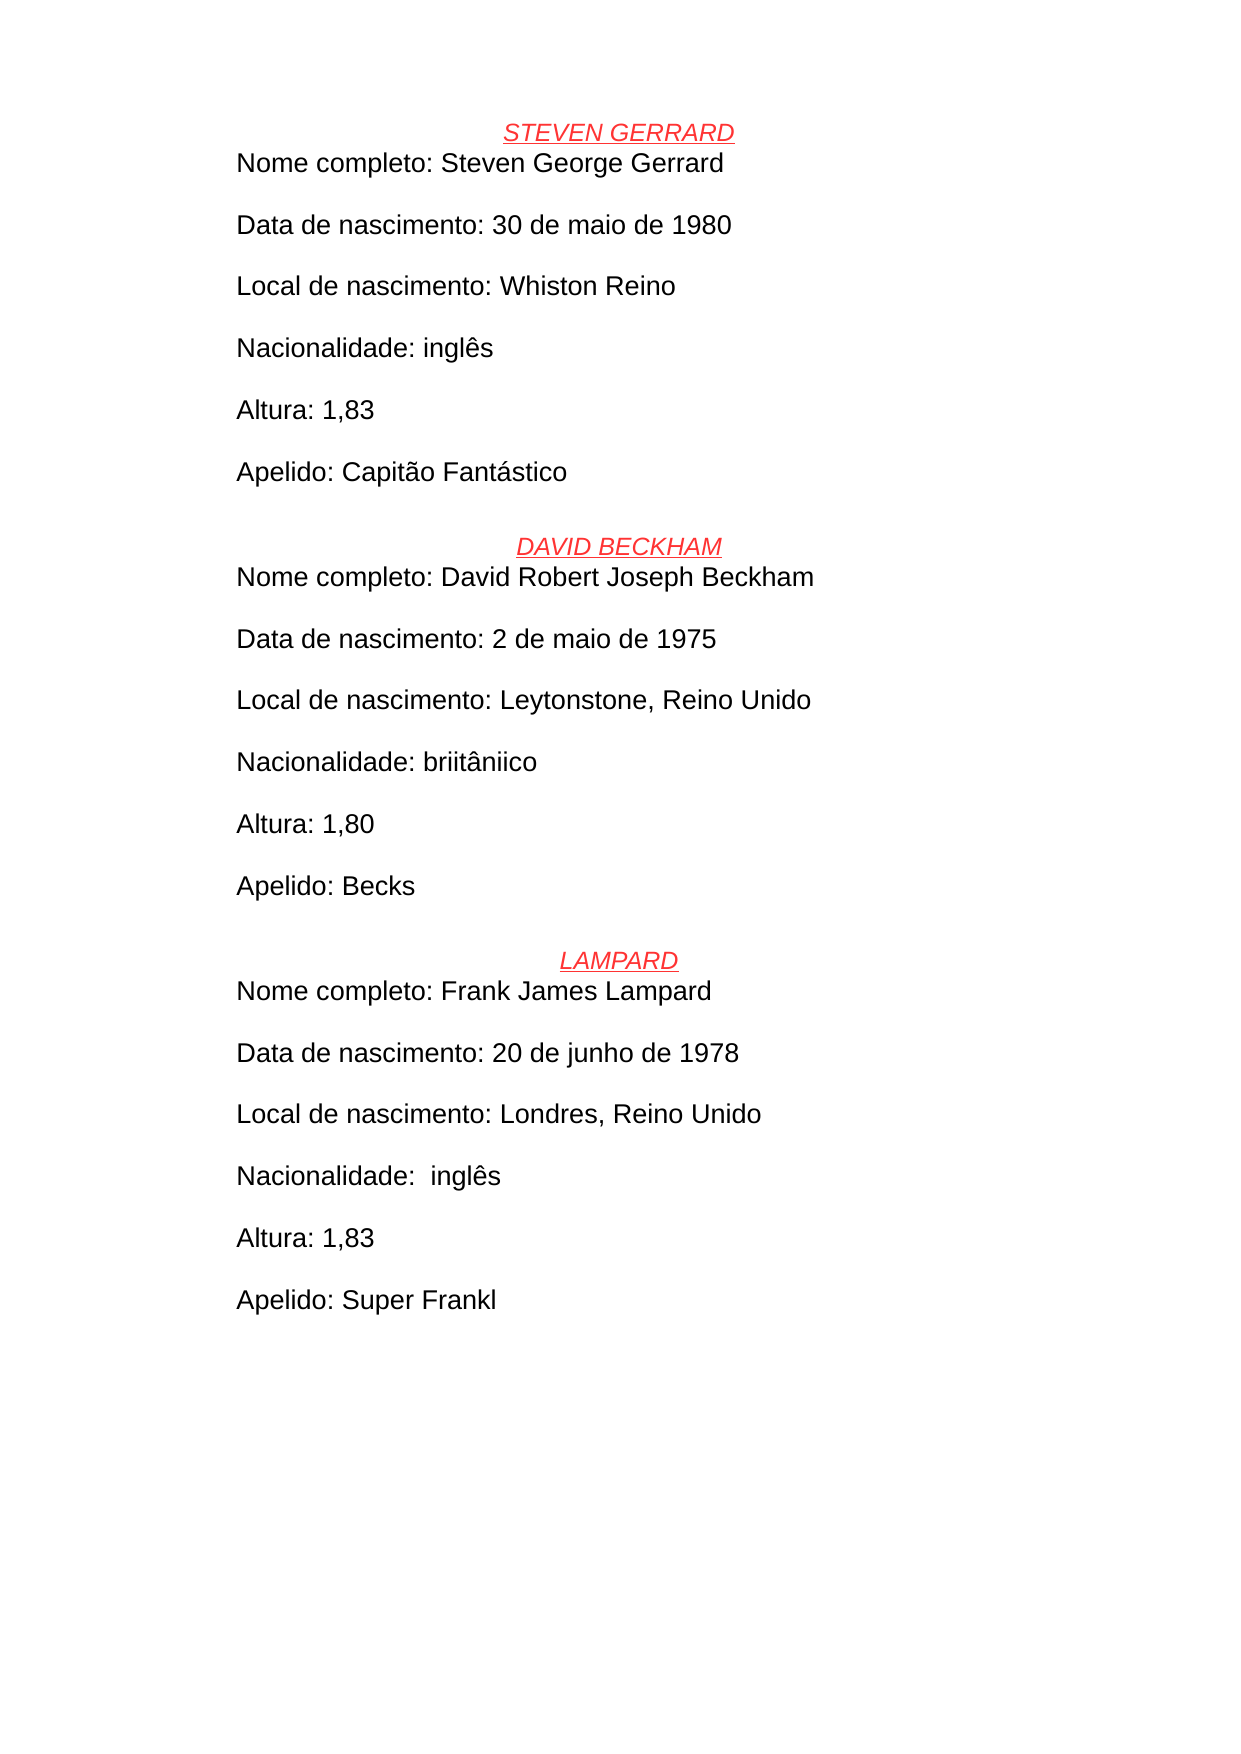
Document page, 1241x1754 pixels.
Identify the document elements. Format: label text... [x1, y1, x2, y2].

text Nacionalidade: inglês [148, 1160, 1122, 1191]
text Altura: 1,83 [148, 394, 1122, 425]
subtitle LAMPARD [118, 946, 1122, 975]
text Apelido: Super Frankl [148, 1284, 1122, 1315]
subtitle STEVEN GERRARD [118, 118, 1122, 147]
text Data de nascimento: 2 de maio de 1975 [148, 623, 1122, 654]
text Local de nascimento: Leytonstone, Reino Unido [148, 684, 1122, 716]
text Altura: 1,80 [148, 808, 1122, 839]
text Nacionalidade: briitâniico [148, 746, 1122, 777]
text Data de nascimento: 30 de maio de 1980 [148, 209, 1122, 240]
text Nome completo: David Robert Joseph Beckham [148, 561, 1122, 592]
text Nome completo: Frank James Lampard [148, 975, 1122, 1006]
text Local de nascimento: Whiston Reino [148, 270, 1122, 302]
text Local de nascimento: Londres, Reino Unido [148, 1098, 1122, 1129]
text Altura: 1,83 [148, 1222, 1122, 1253]
text Apelido: Capitão Fantástico [148, 456, 1122, 487]
text Apelido: Becks [148, 870, 1122, 901]
text Data de nascimento: 20 de junho de 1978 [148, 1037, 1122, 1068]
subtitle DAVID BECKHAM [118, 532, 1122, 561]
text Nacionalidade: inglês [148, 332, 1122, 363]
text Nome completo: Steven George Gerrard [148, 147, 1122, 178]
